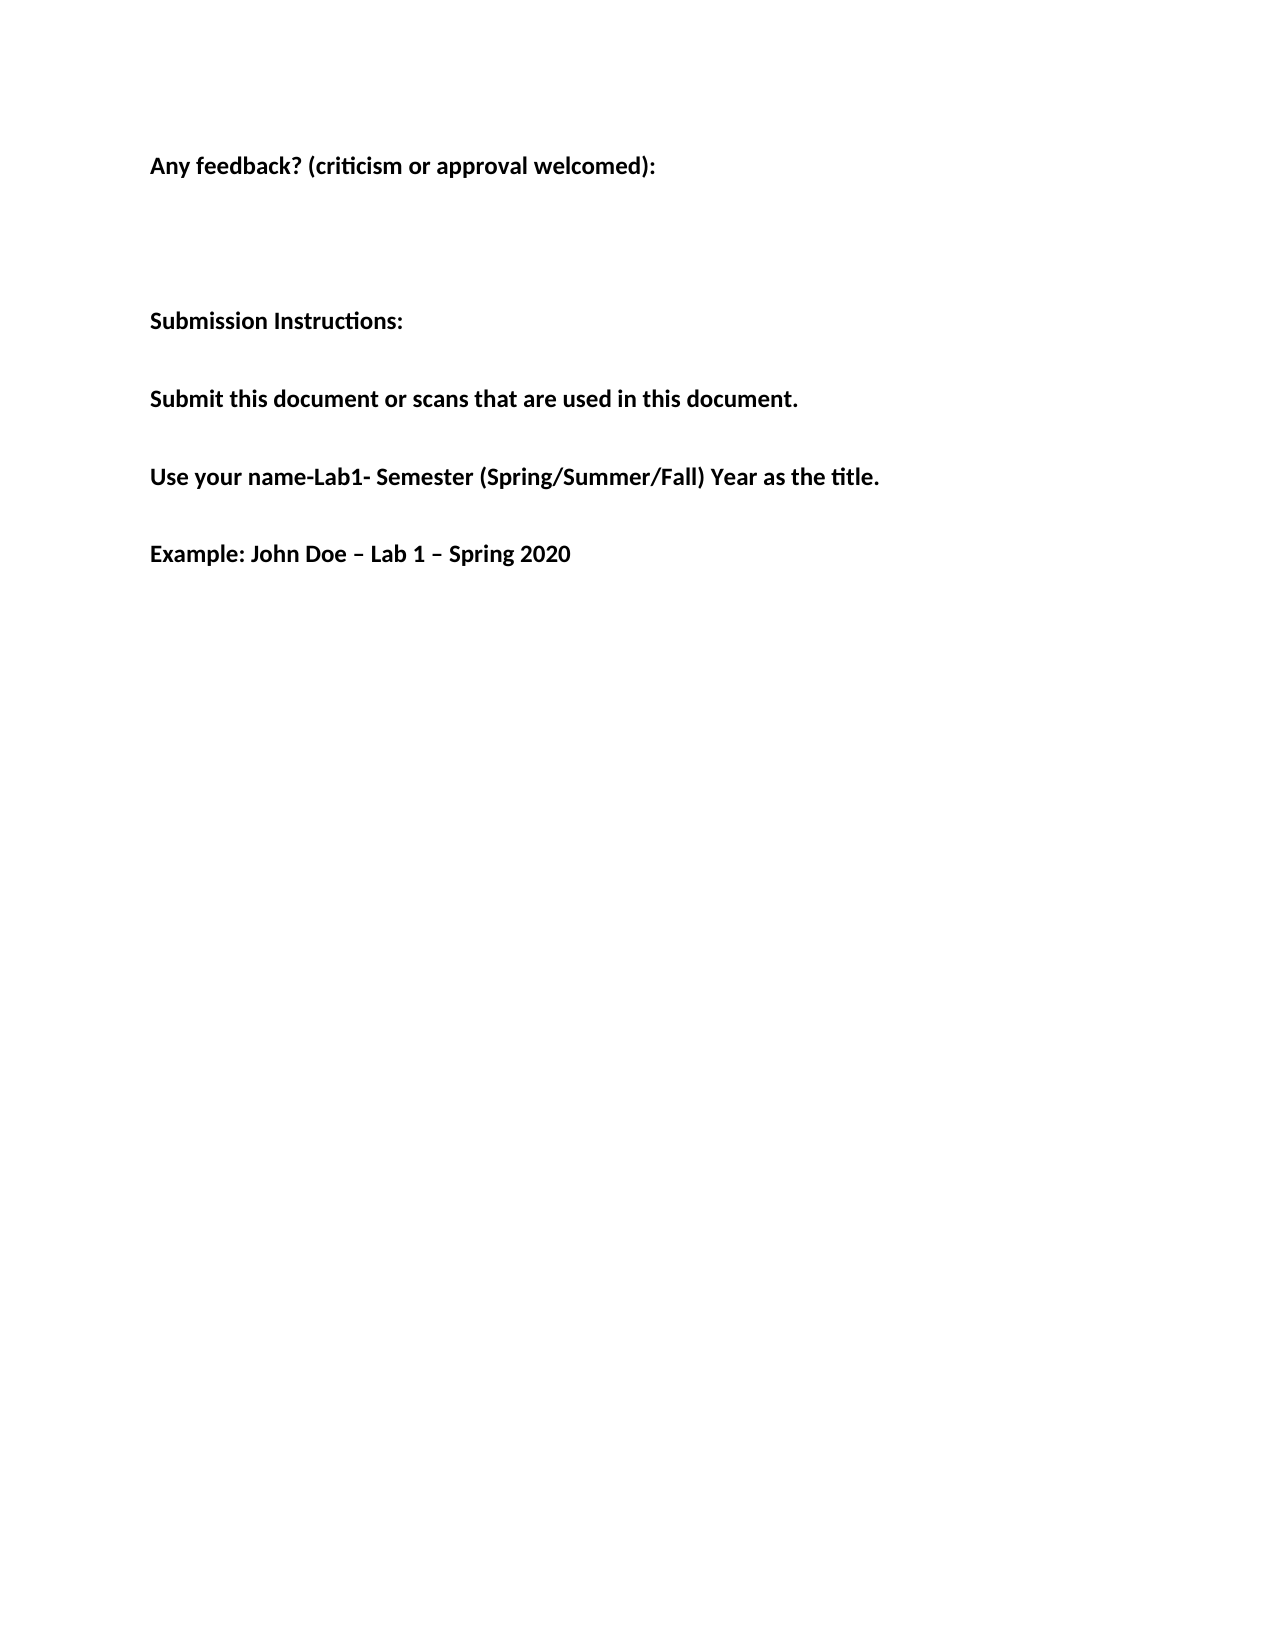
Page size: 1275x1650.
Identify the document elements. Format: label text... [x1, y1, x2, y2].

text Use your name-Lab1- Semester (Spring/Summer/Fall) Year as the title. [150, 461, 1125, 491]
text Example: John Doe – Lab 1 – Spring 2020 [150, 538, 1125, 569]
text Submit this document or scans that are used in this document. [150, 383, 1125, 414]
text Any feedback? (criticism or approval welcomed): [150, 150, 1125, 181]
text Submission Instructions: [150, 305, 1125, 336]
